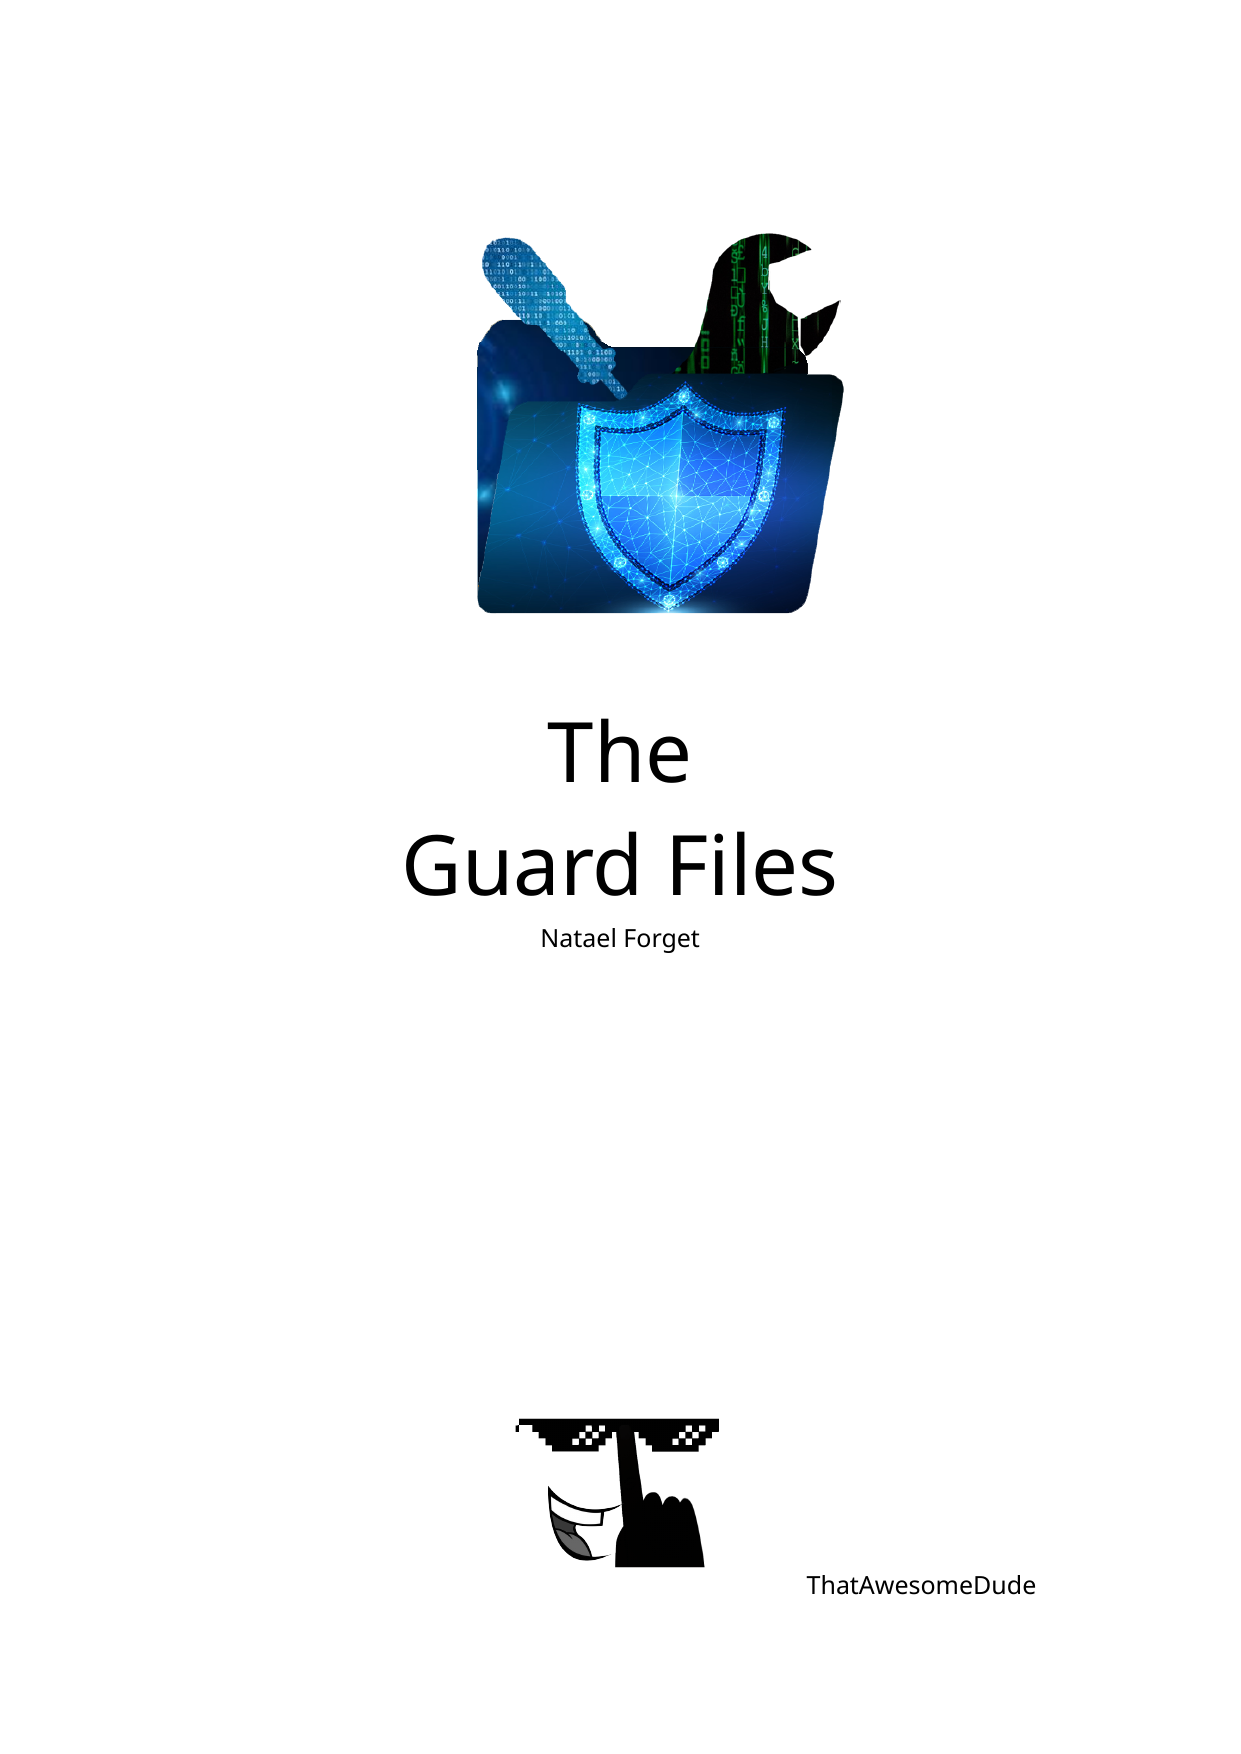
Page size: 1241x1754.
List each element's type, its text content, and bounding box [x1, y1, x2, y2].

picture [390, 202, 907, 682]
text ThatAwesomeDude [118, 1567, 1122, 1601]
picture [515, 1428, 721, 1569]
text Guard Files [118, 807, 1122, 920]
text Natael Forget [118, 920, 1122, 954]
text The [118, 693, 1122, 807]
